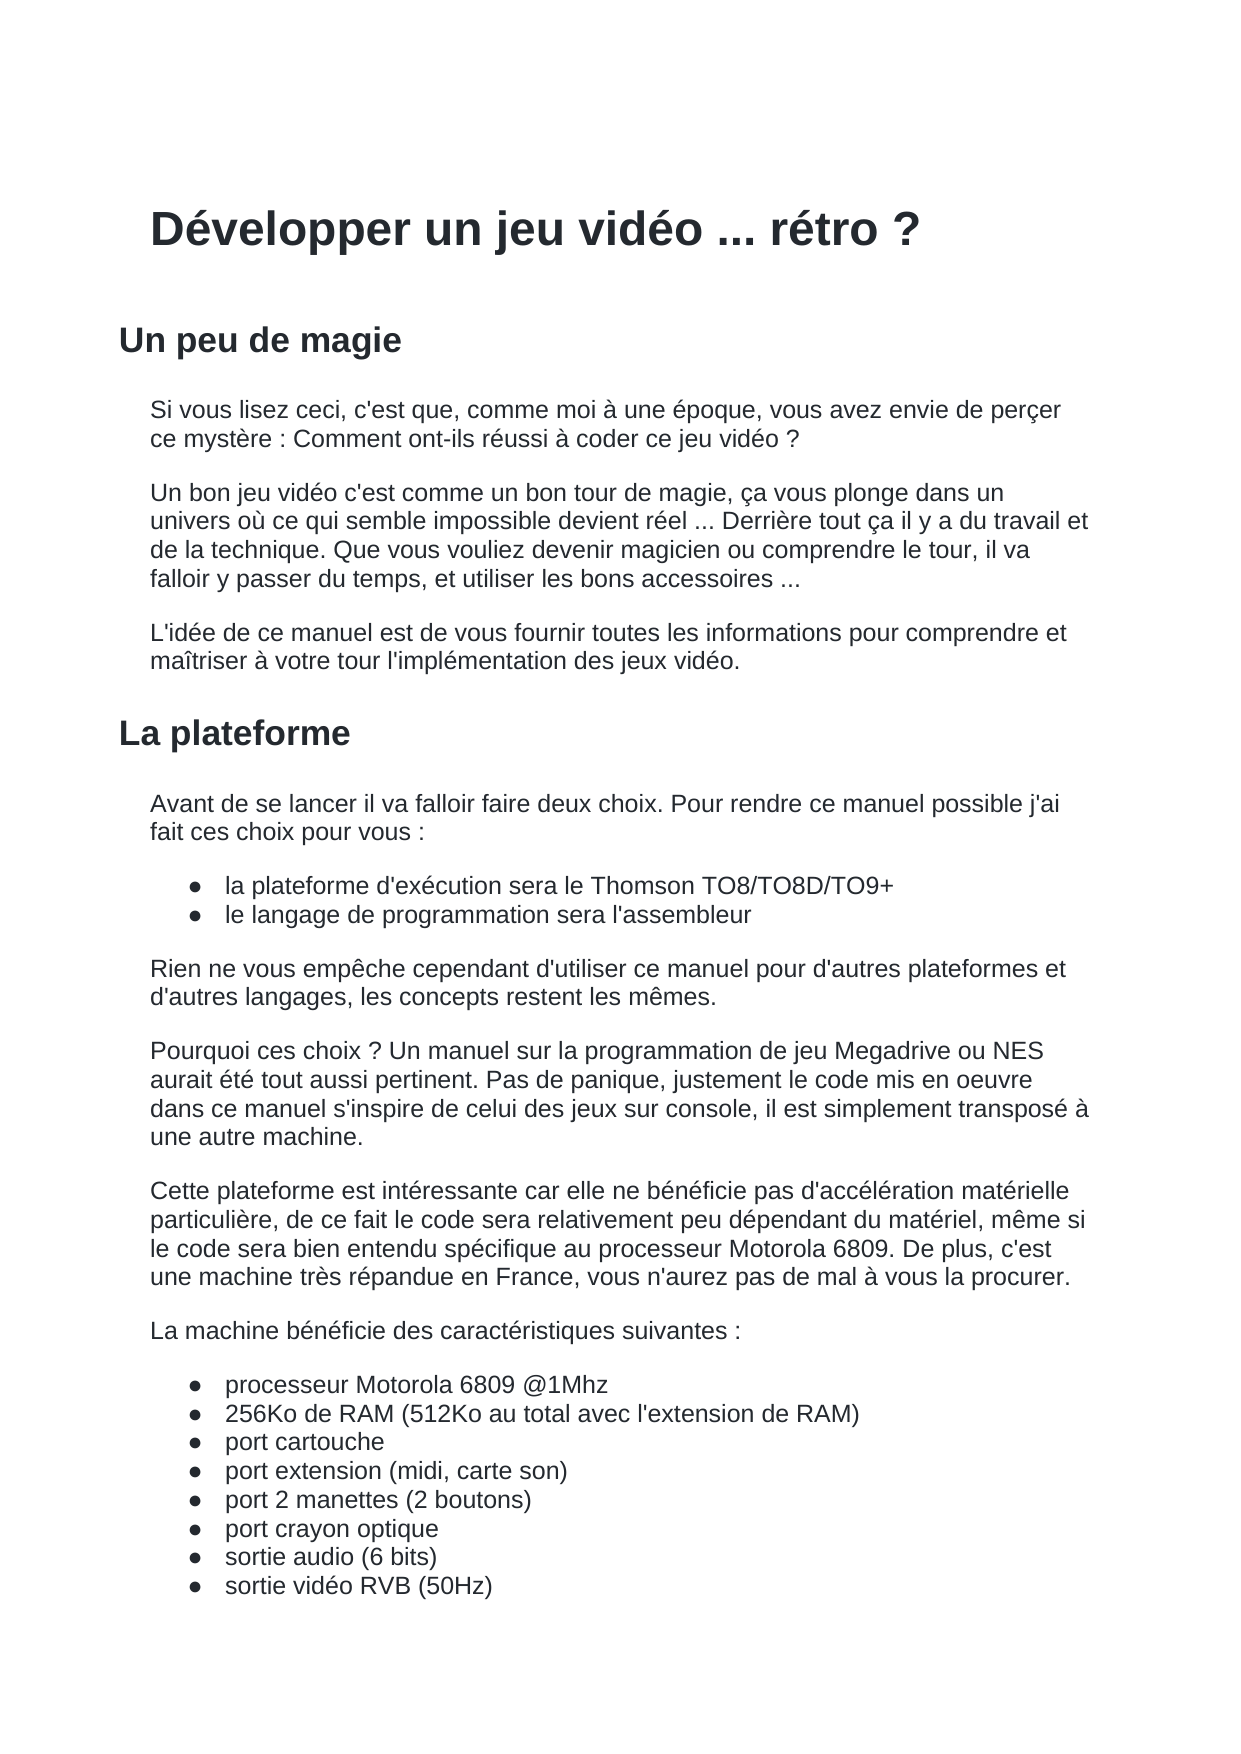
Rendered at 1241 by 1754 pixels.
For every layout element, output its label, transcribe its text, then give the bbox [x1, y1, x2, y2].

list port cartouche [187, 1427, 1090, 1456]
subtitle Développer un jeu vidéo ... rétro ? [150, 200, 1090, 268]
subtitle Un peu de magie [119, 319, 1090, 370]
text Cette plateforme est intéressante car elle ne bénéficie pas d'accélération matérielle particulière, de ce fait le code sera relativement peu dépendant du matériel, même si le code sera bien entendu spécifique au processeur Motorola 6809. De plus, c'est une machine très répandue en France, vous n'aurez pas de mal à vous la procurer. [150, 1176, 1090, 1291]
text Un bon jeu vidéo c'est comme un bon tour de magie, ça vous plonge dans un univers où ce qui semble impossible devient réel ... Derrière tout ça il y a du travail et de la technique. Que vous vouliez devenir magicien ou comprendre le tour, il va falloir y passer du temps, et utiliser les bons accessoires ... [150, 477, 1090, 592]
list 256Ko de RAM (512Ko au total avec l'extension de RAM) [187, 1399, 1090, 1427]
list la plateforme d'exécution sera le Thomson TO8/TO8D/TO9+ [187, 871, 1090, 900]
subtitle La plateforme [119, 712, 1090, 764]
text Avant de se lancer il va falloir faire deux choix. Pour rendre ce manuel possible j'ai fait ces choix pour vous : [150, 789, 1090, 846]
text Si vous lisez ceci, c'est que, comme moi à une époque, vous avez envie de perçer ce mystère : Comment ont-ils réussi à coder ce jeu vidéo ? [150, 395, 1090, 452]
list processeur Motorola 6809 @1Mhz [187, 1370, 1090, 1399]
text L'idée de ce manuel est de vous fournir toutes les informations pour comprendre et maîtriser à votre tour l'implémentation des jeux vidéo. [150, 617, 1090, 675]
list port extension (midi, carte son) [187, 1456, 1090, 1485]
list port 2 manettes (2 boutons) [187, 1485, 1090, 1514]
text Rien ne vous empêche cependant d'utiliser ce manuel pour d'autres plateformes et d'autres langages, les concepts restent les mêmes. [150, 954, 1090, 1011]
list sortie audio (6 bits) [187, 1542, 1090, 1571]
text La machine bénéficie des caractéristiques suivantes : [150, 1316, 1090, 1345]
text Pourquoi ces choix ? Un manuel sur la programmation de jeu Megadrive ou NES aurait été tout aussi pertinent. Pas de panique, justement le code mis en oeuvre dans ce manuel s'inspire de celui des jeux sur console, il est simplement transposé à une autre machine. [150, 1036, 1090, 1151]
list sortie vidéo RVB (50Hz) [187, 1571, 1090, 1600]
list le langage de programmation sera l'assembleur [187, 900, 1090, 929]
list port crayon optique [187, 1514, 1090, 1542]
